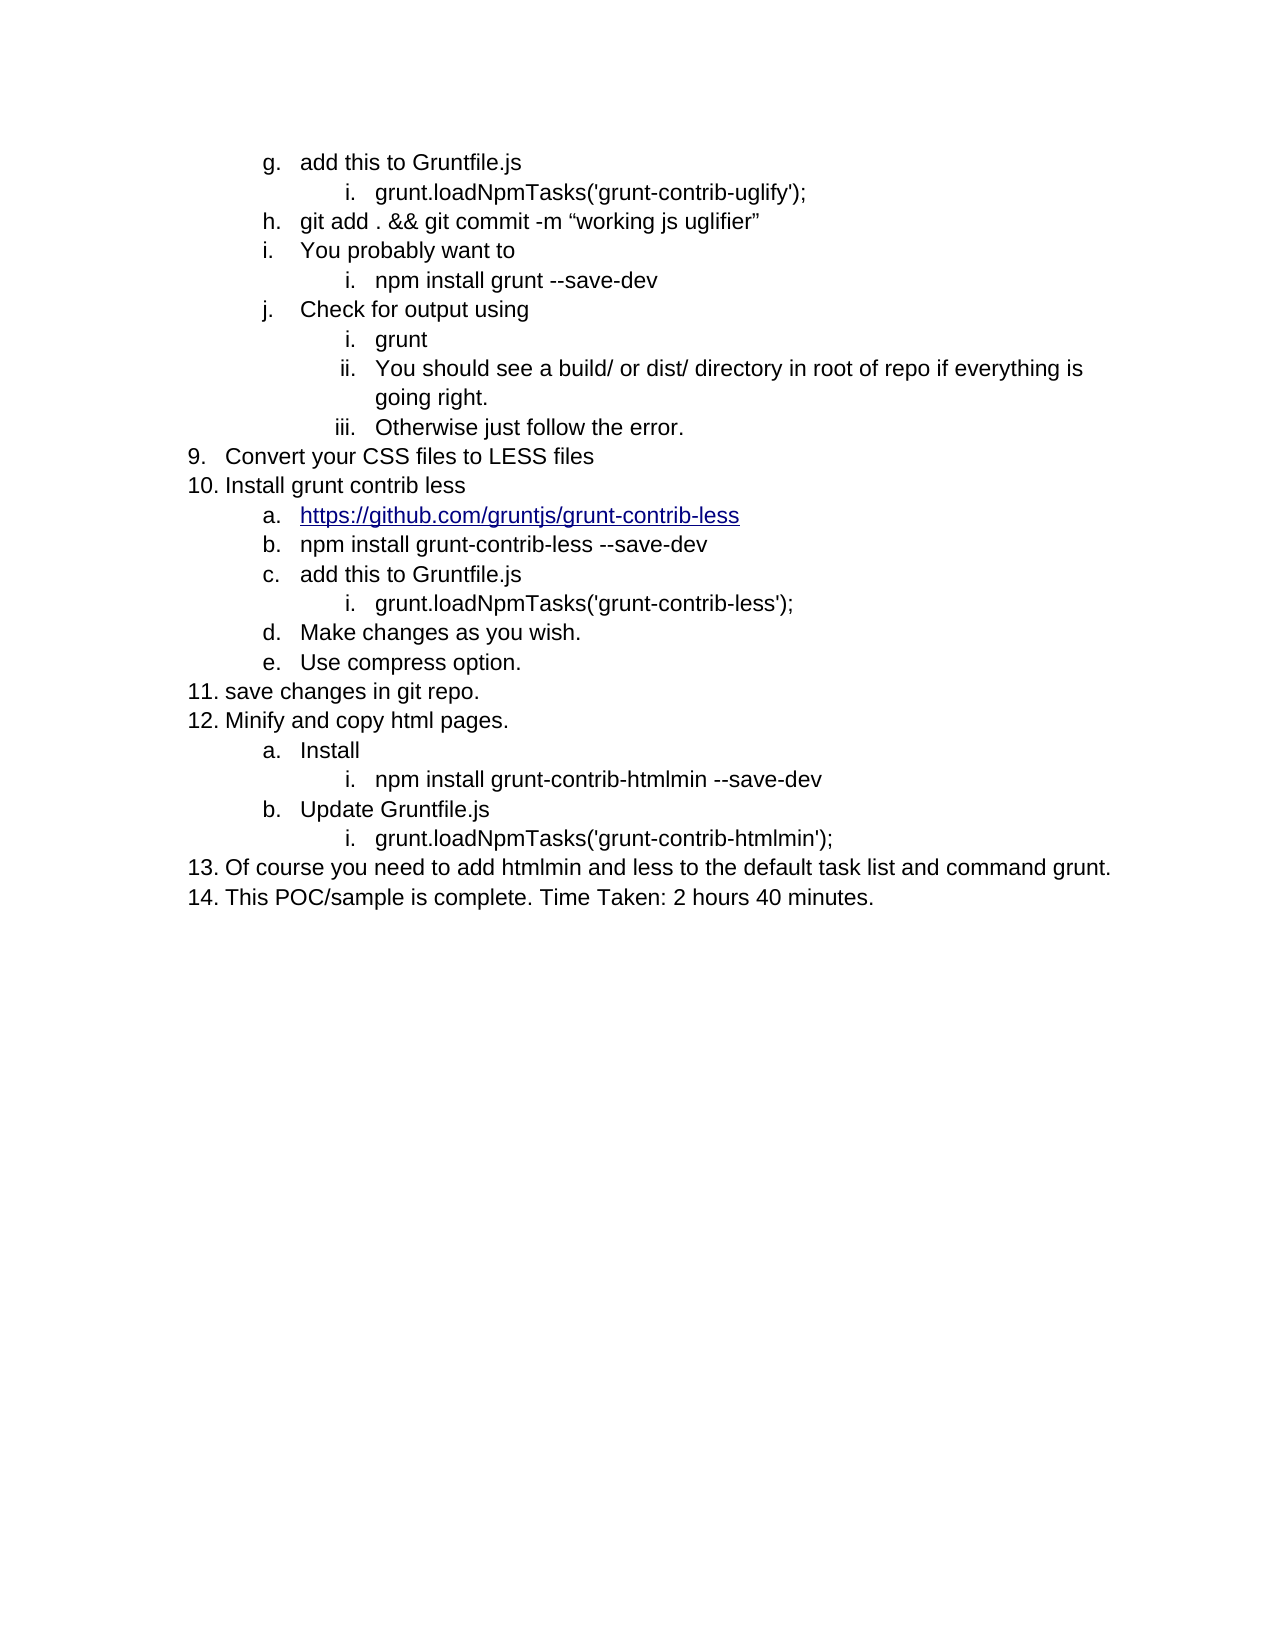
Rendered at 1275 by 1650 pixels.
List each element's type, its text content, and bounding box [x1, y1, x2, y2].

list npm install grunt-contrib-htmlmin --save-dev [150, 767, 1125, 792]
list git add . && git commit -m “working js uglifier” [262, 209, 1125, 234]
list Convert your CSS files to LESS files [187, 444, 1125, 469]
list add this to Gruntfile.js [262, 150, 1125, 176]
list Make changes as you wish. [262, 620, 1125, 646]
list Otherwise just follow the error. [150, 414, 1125, 440]
list https://github.com/gruntjs/grunt-contrib-less [262, 502, 1125, 528]
list Check for output using [262, 297, 1125, 322]
list save changes in git repo. [187, 679, 1125, 704]
list grunt.loadNpmTasks('grunt-contrib-htmlmin'); [150, 826, 1125, 851]
list npm install grunt --save-dev [150, 267, 1125, 293]
list Install [262, 737, 1125, 763]
list You probably want to [262, 238, 1125, 264]
list You should see a build/ or dist/ directory in root of repo if everything is going right. [150, 356, 1125, 411]
list npm install grunt-contrib-less --save-dev [262, 532, 1125, 557]
list grunt.loadNpmTasks('grunt-contrib-less'); [150, 591, 1125, 616]
list Minify and copy html pages. [187, 708, 1125, 734]
list Update Gruntfile.js [262, 796, 1125, 822]
list grunt [150, 326, 1125, 352]
list Of course you need to add htmlmin and less to the default task list and command grunt. [187, 855, 1125, 881]
list Install grunt contrib less [187, 473, 1125, 499]
list This POC/sample is complete. Time Taken: 2 hours 40 minutes. [187, 884, 1125, 910]
list add this to Gruntfile.js [262, 561, 1125, 587]
list Use compress option. [262, 649, 1125, 675]
list grunt.loadNpmTasks('grunt-contrib-uglify'); [150, 179, 1125, 205]
